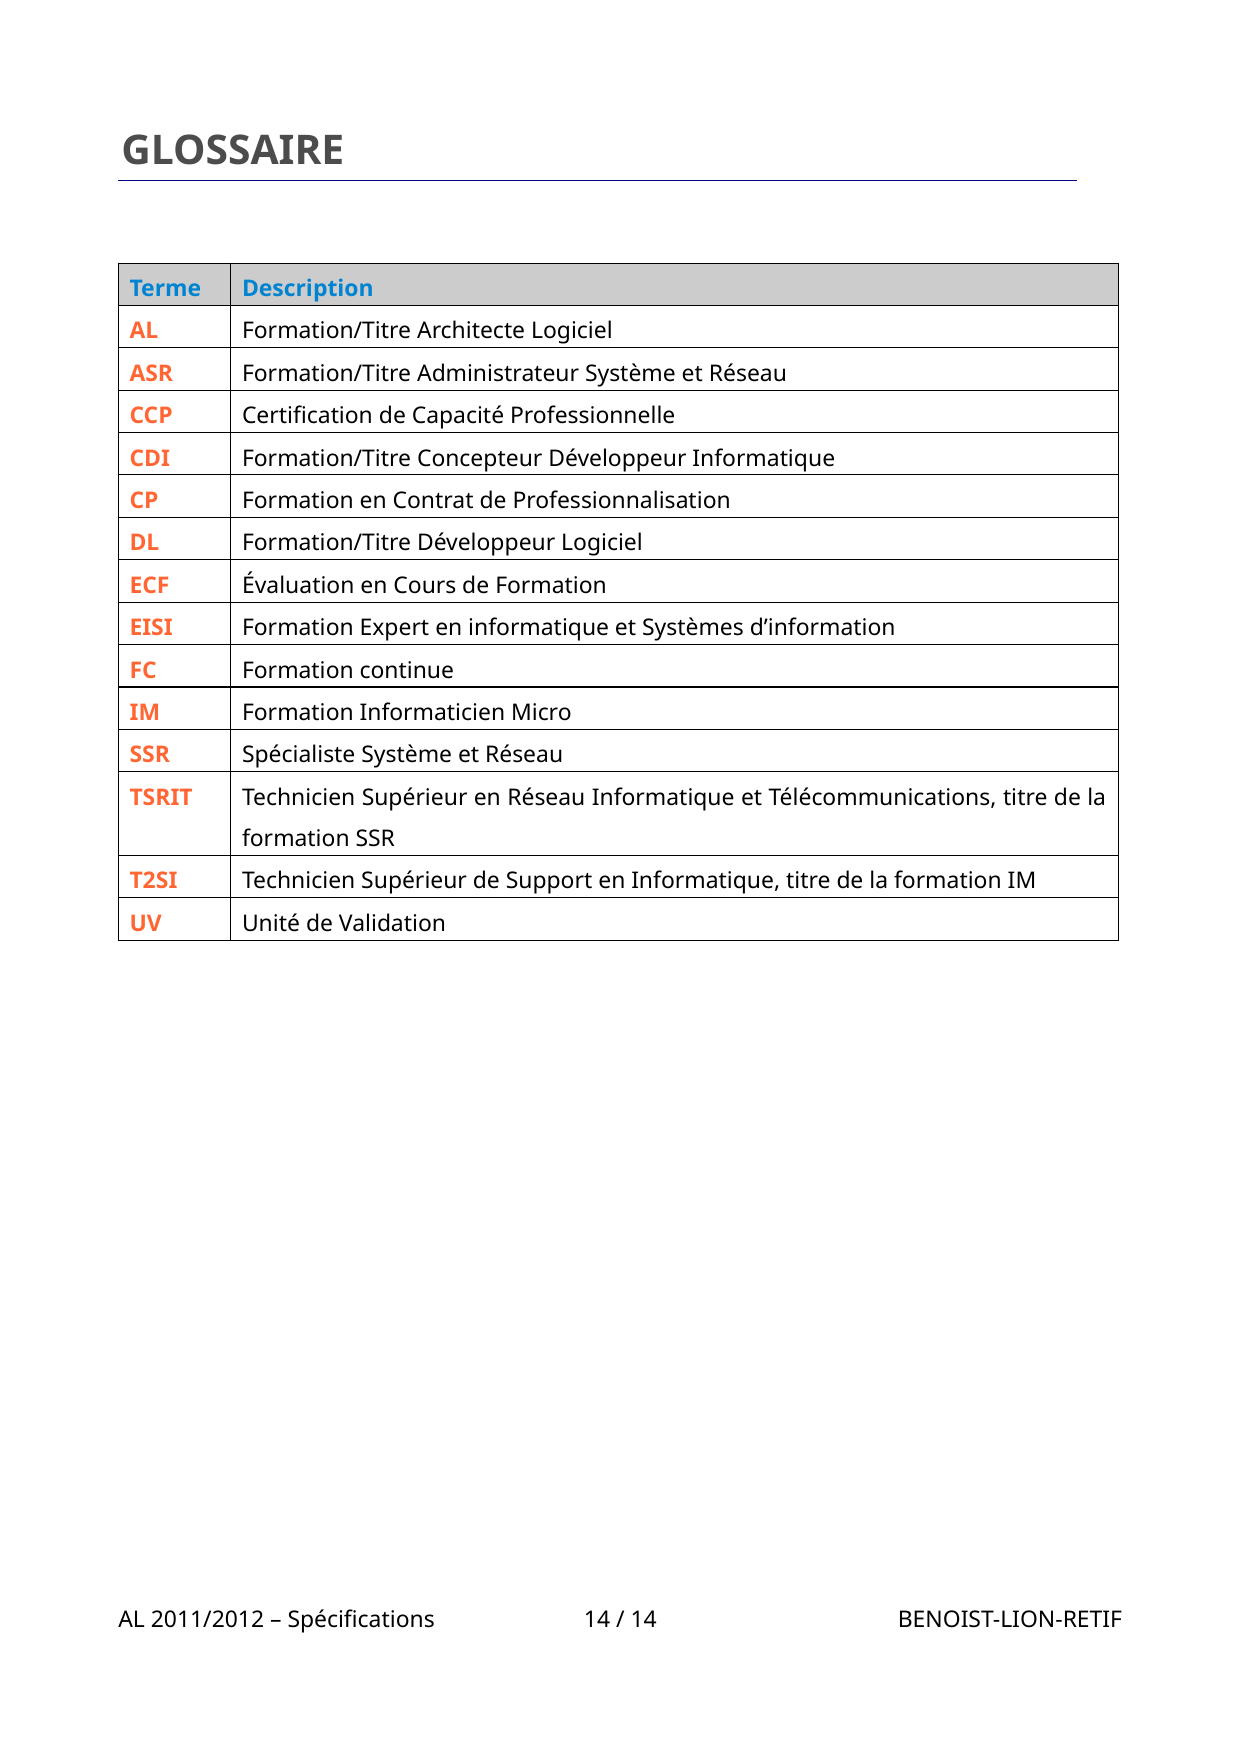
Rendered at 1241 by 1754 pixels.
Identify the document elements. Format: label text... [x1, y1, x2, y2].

table_cell UV [119, 898, 230, 940]
table_header Terme [119, 264, 230, 305]
subtitle Glossaire [118, 118, 1077, 180]
table_cell CDI [119, 433, 230, 474]
table_cell AL [119, 306, 230, 347]
table_cell IM [119, 688, 230, 729]
table_cell Formation/Titre Architecte Logiciel [231, 306, 1118, 347]
table_cell ASR [119, 348, 230, 389]
table_cell FC [119, 645, 230, 686]
table_cell Spécialiste Système et Réseau [231, 730, 1118, 771]
table_cell Formation en Contrat de Professionnalisation [231, 475, 1118, 517]
table_header Description [231, 264, 1118, 305]
table_cell Formation/Titre Concepteur Développeur Informatique [231, 433, 1118, 474]
table_cell T2SI [119, 856, 230, 897]
table_cell Technicien Supérieur en Réseau Informatique et Télécommunications, titre de la formation SSR [231, 772, 1118, 855]
table_cell Formation continue [231, 645, 1118, 686]
table_cell EISI [119, 603, 230, 644]
table_cell SSR [119, 730, 230, 771]
table_cell Certification de Capacité Professionnelle [231, 391, 1118, 432]
table_cell CCP [119, 391, 230, 432]
table_cell Formation/Titre Développeur Logiciel [231, 518, 1118, 559]
table_cell Formation/Titre Administrateur Système et Réseau [231, 348, 1118, 389]
table_cell Unité de Validation [231, 898, 1118, 940]
table_cell ECF [119, 560, 230, 602]
table_cell TSRIT [119, 772, 230, 855]
table_cell Technicien Supérieur de Support en Informatique, titre de la formation IM [231, 856, 1118, 897]
table_cell Formation Expert en informatique et Systèmes d’information [231, 603, 1118, 644]
table_cell Formation Informaticien Micro [231, 688, 1118, 729]
table_cell CP [119, 475, 230, 517]
table_cell Évaluation en Cours de Formation [231, 560, 1118, 602]
table_cell DL [119, 518, 230, 559]
